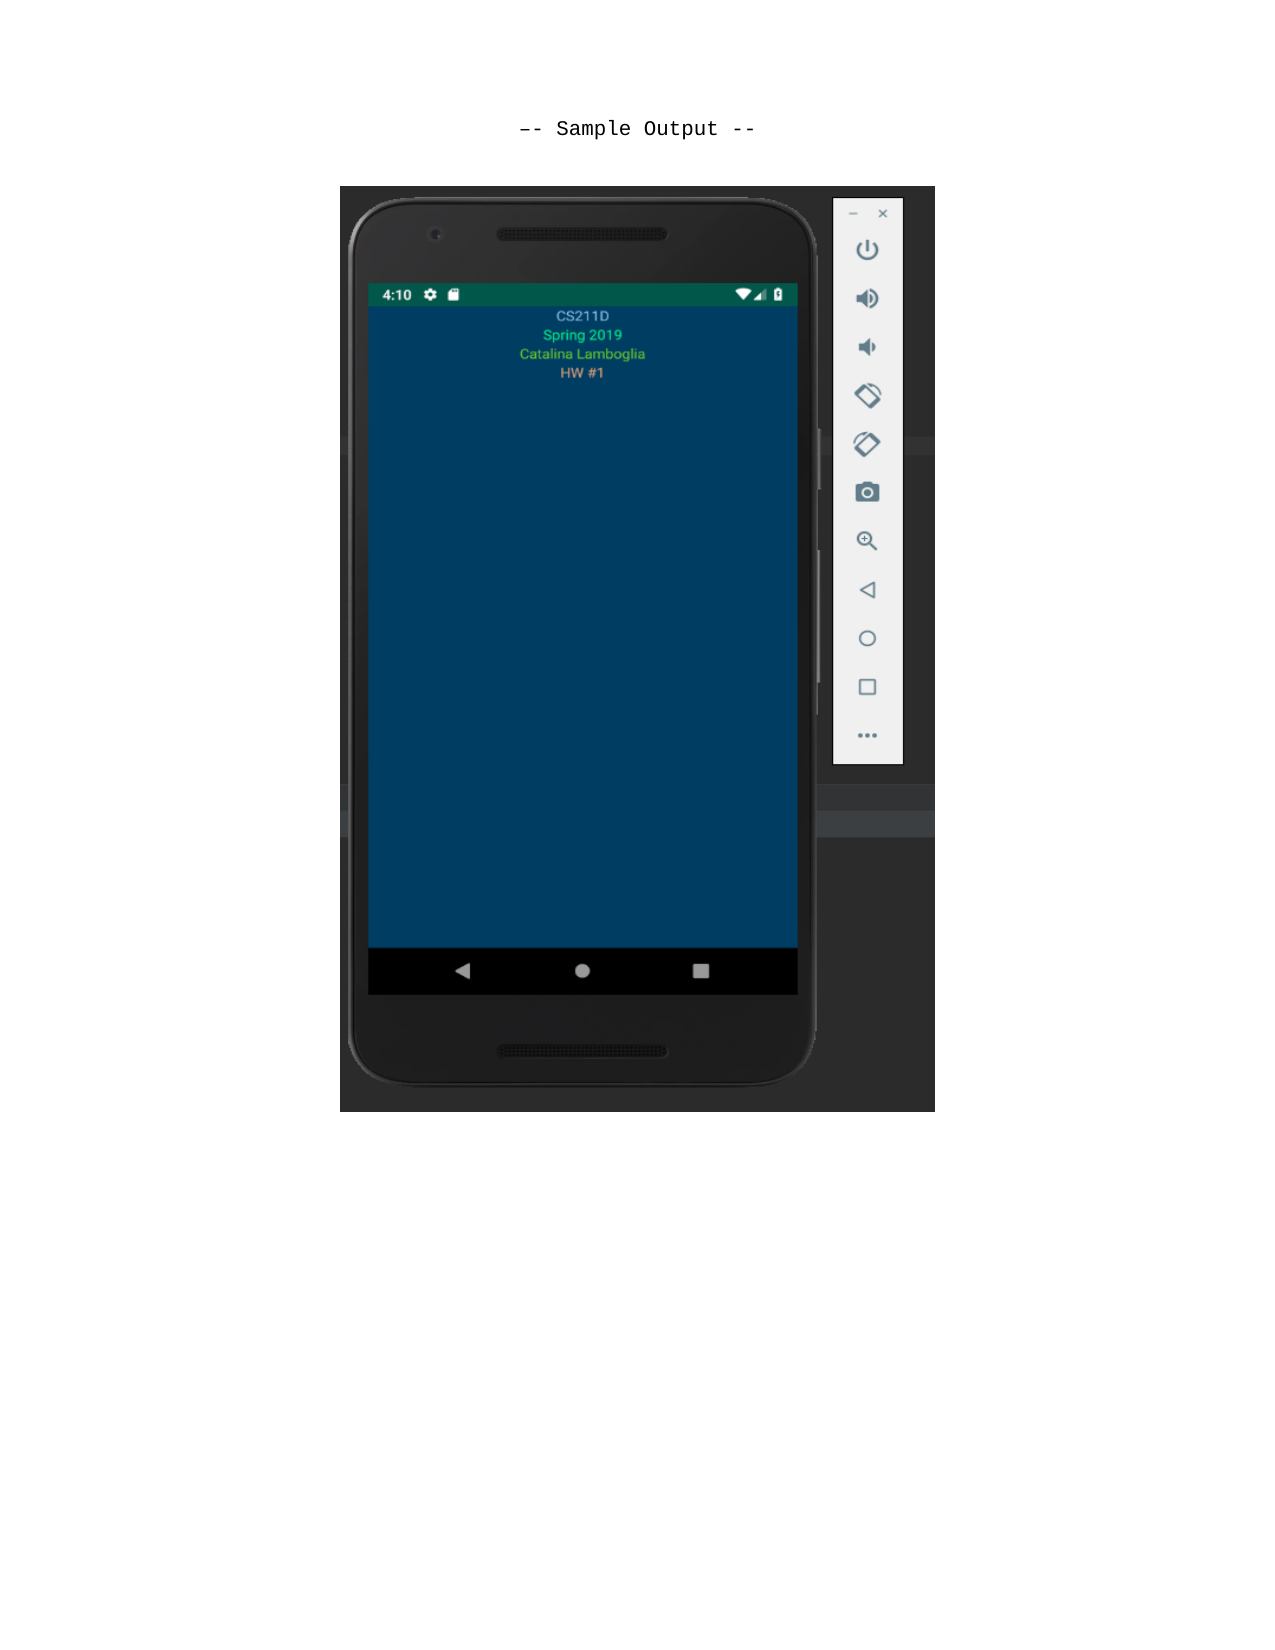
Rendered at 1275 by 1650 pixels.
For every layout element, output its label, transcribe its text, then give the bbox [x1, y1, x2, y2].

text –- Sample Output -- [118, 118, 1157, 142]
